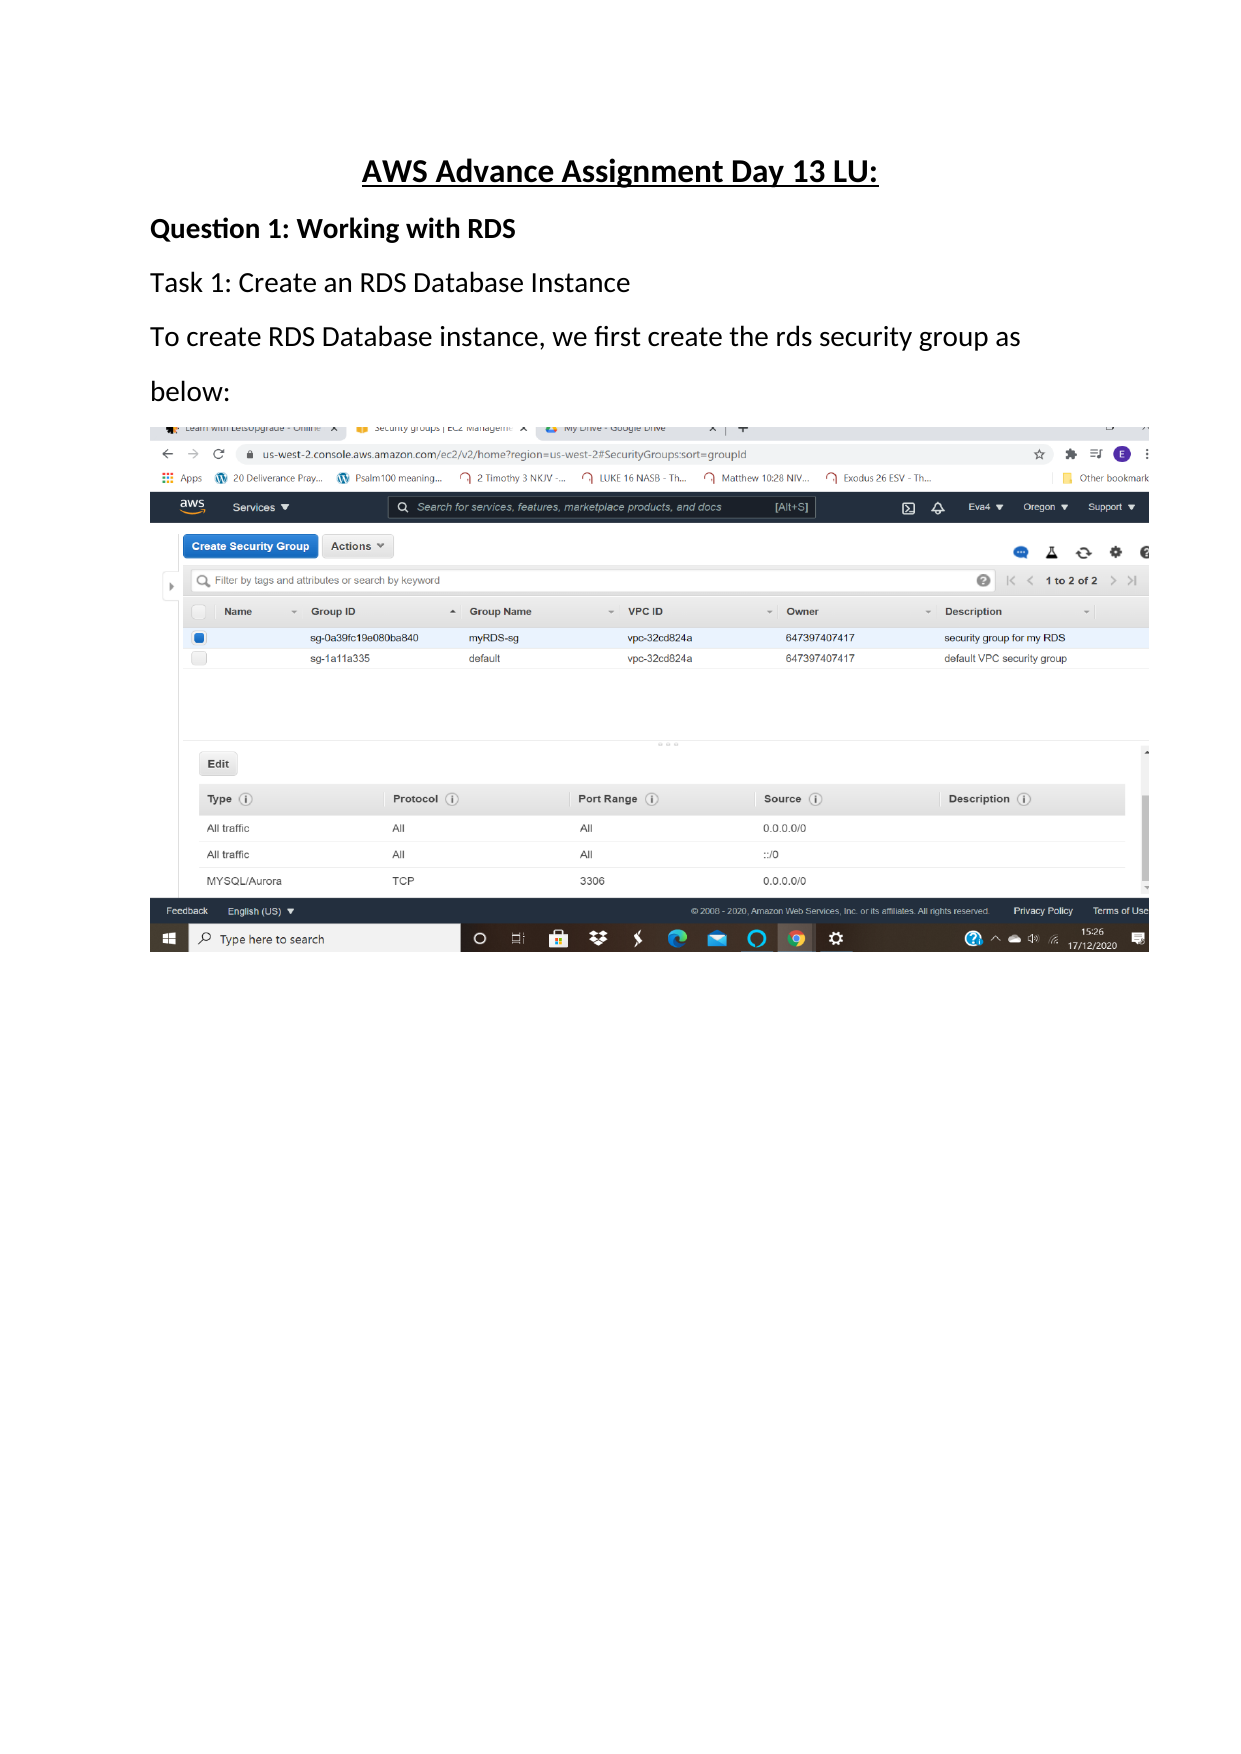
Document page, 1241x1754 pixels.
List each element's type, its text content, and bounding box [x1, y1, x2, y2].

text Question 1: Working with RDS [150, 210, 1090, 245]
text AWS Advance Assignment Day 13 LU: [150, 150, 1090, 191]
text Task 1: Create an RDS Database Instance [150, 264, 1090, 300]
text below: [150, 373, 1090, 408]
text To create RDS Database instance, we first create the rds security group as [150, 318, 1090, 354]
